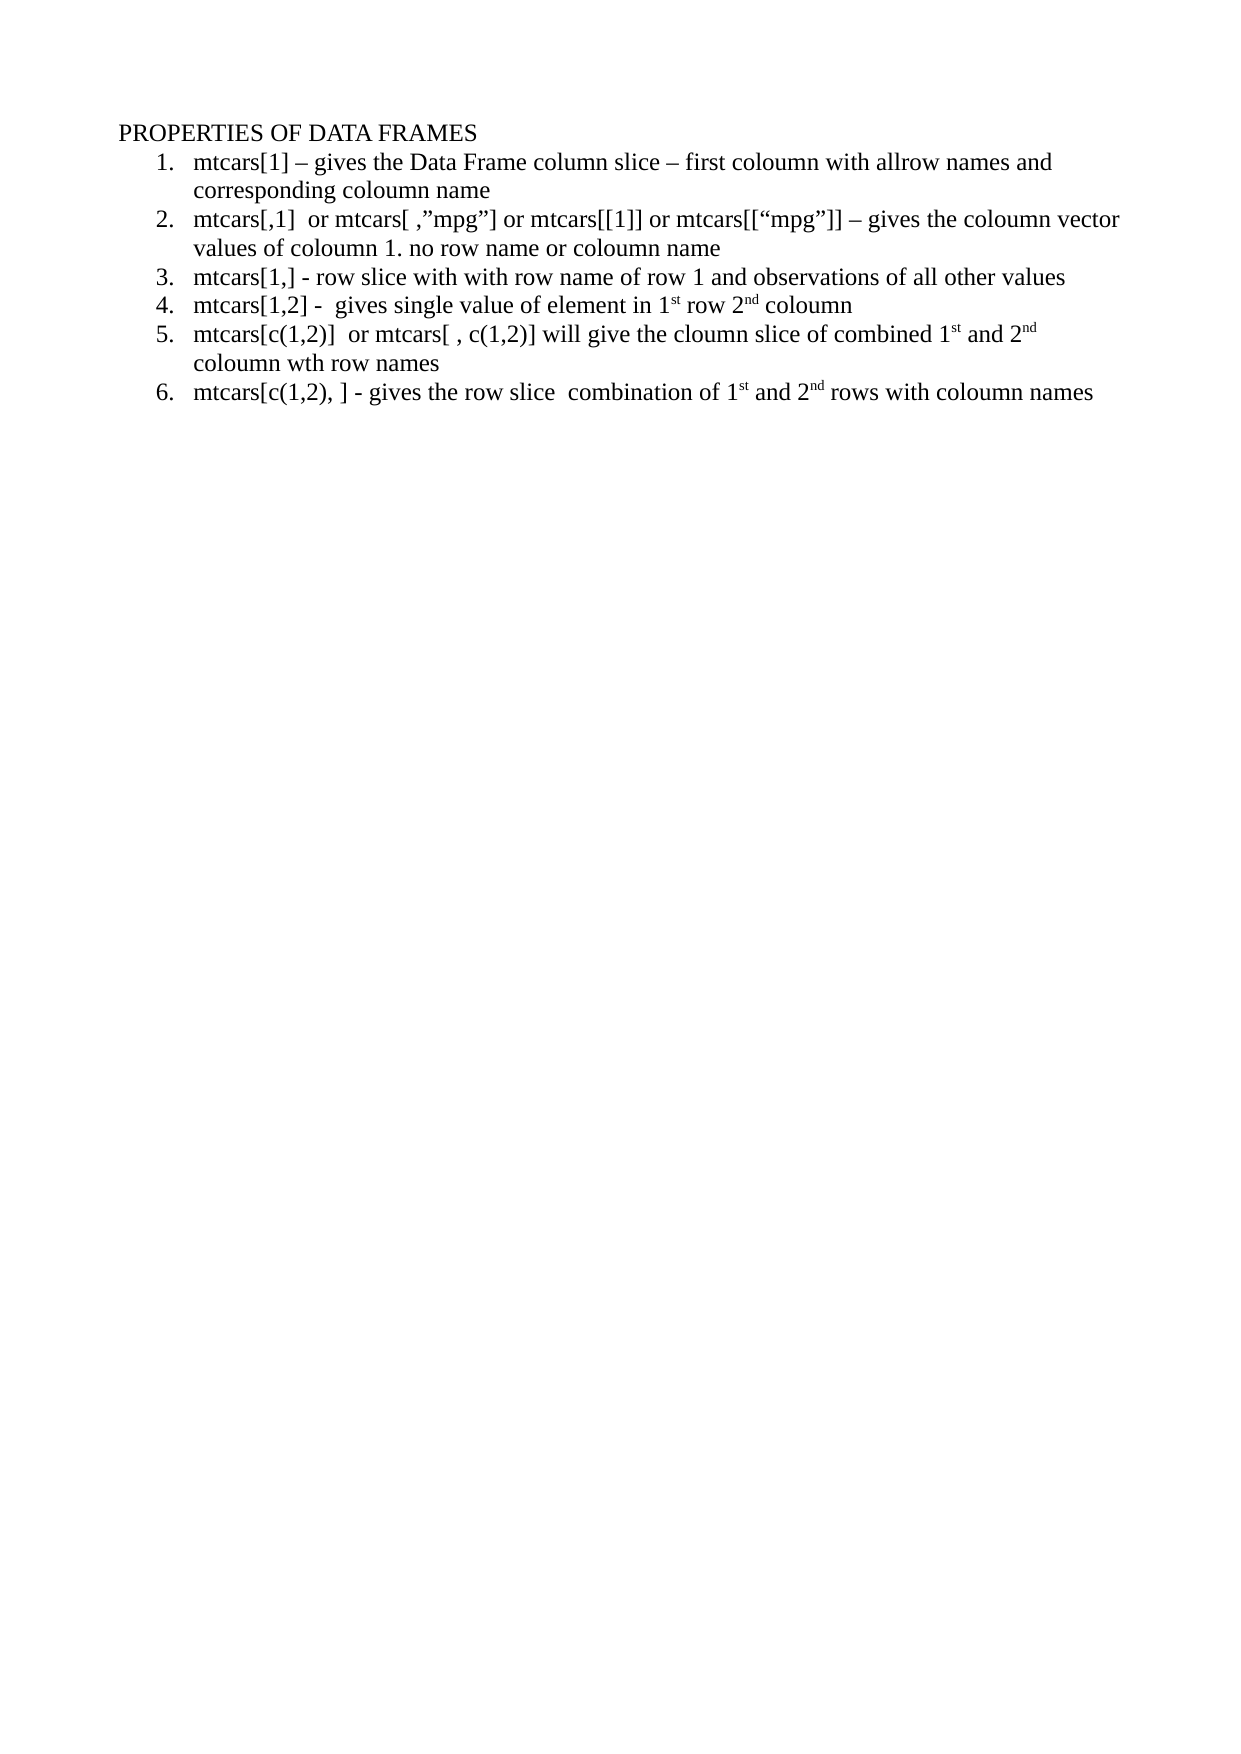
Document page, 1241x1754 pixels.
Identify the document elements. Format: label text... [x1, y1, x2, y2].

list mtcars[,1] or mtcars[ ,”mpg”] or mtcars[[1]] or mtcars[[“mpg”]] – gives the coloumn vector values of coloumn 1. no row name or coloumn name [156, 204, 1122, 262]
list mtcars[c(1,2)] or mtcars[ , c(1,2)] will give the cloumn slice of combined 1st and 2nd coloumn wth row names [156, 319, 1122, 377]
list mtcars[c(1,2), ] - gives the row slice combination of 1st and 2nd rows with coloumn names [156, 377, 1122, 406]
list mtcars[1] – gives the Data Frame column slice – first coloumn with allrow names and corresponding coloumn name [156, 147, 1122, 204]
list mtcars[1,] - row slice with with row name of row 1 and observations of all other values [156, 262, 1122, 291]
text PROPERTIES OF DATA FRAMES [118, 118, 1122, 147]
list mtcars[1,2] - gives single value of element in 1st row 2nd coloumn [156, 291, 1122, 319]
